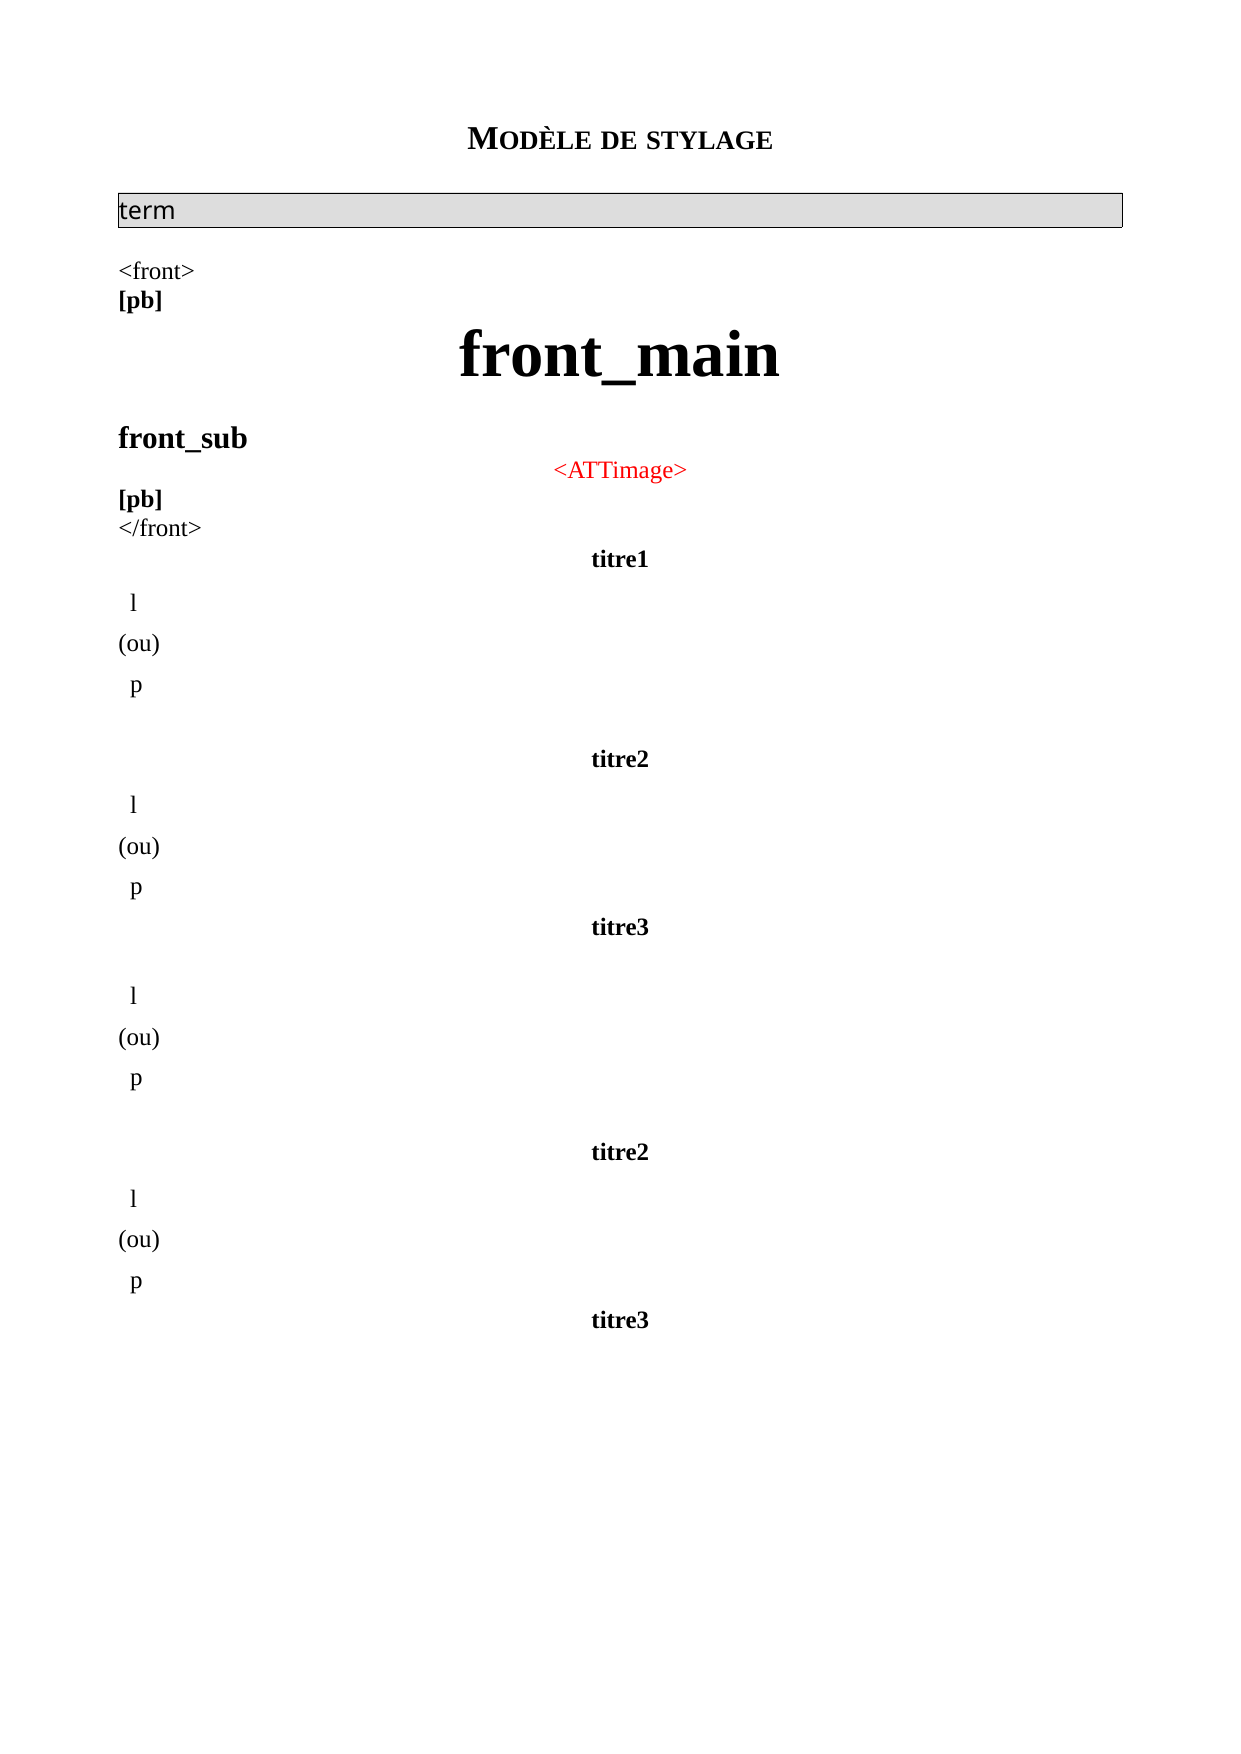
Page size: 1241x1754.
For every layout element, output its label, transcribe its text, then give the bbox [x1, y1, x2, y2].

text titre3 [118, 912, 1122, 941]
text p [118, 1253, 1122, 1306]
text titre2 [118, 738, 1122, 779]
text </front> [118, 513, 1122, 541]
text [pb] [118, 285, 1122, 314]
text titre3 [118, 1306, 1122, 1334]
text (ou) [118, 831, 1122, 860]
text front_main [118, 314, 1122, 390]
text p [118, 1051, 1122, 1103]
text [pb] [118, 484, 1122, 513]
text Modèle de stylage [118, 118, 1122, 156]
text <ATTimage> [118, 455, 1122, 484]
text titre1 [118, 541, 1122, 576]
text p [118, 657, 1122, 709]
text p [118, 860, 1122, 912]
text l [118, 969, 1122, 1022]
text l [118, 576, 1122, 628]
text front_sub [118, 419, 1122, 455]
text (ou) [118, 628, 1122, 657]
text (ou) [118, 1022, 1122, 1051]
text term [119, 194, 1122, 227]
text <front> [118, 256, 1122, 285]
text l [118, 779, 1122, 831]
text titre2 [118, 1132, 1122, 1172]
text (ou) [118, 1224, 1122, 1253]
text l [118, 1172, 1122, 1224]
